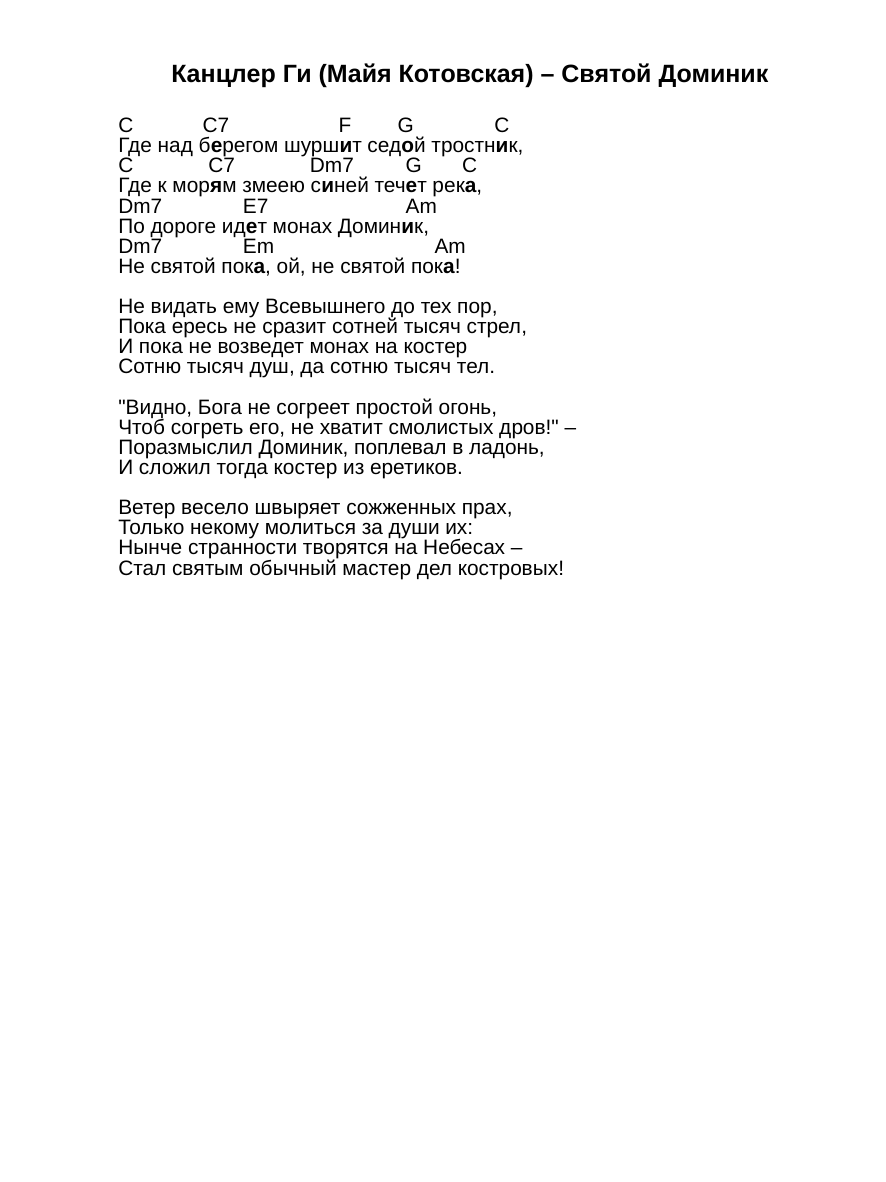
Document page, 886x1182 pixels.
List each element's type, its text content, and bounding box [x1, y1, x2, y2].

text Dm7 E7 Am [118, 197, 827, 217]
text Не видать ему Всевышнего до тех пор, [118, 297, 827, 318]
text Чтоб согреть его, не хватит смолистых дров!" – [118, 418, 827, 438]
text Не святой пока, ой, не святой пока! [118, 257, 827, 277]
text И пока не возведет монах на костер [118, 338, 827, 358]
text По дороге идет монах Доминик, [118, 217, 827, 237]
text Канцлер Ги (Майя Котовская) – Святой Доминик [120, 59, 827, 88]
text "Видно, Бога не согреет простой огонь, [118, 398, 827, 418]
text C C7 F G C [118, 117, 827, 137]
text Только некому молиться за души их: [118, 519, 827, 539]
text Где к морям змеею синей течет река, [118, 177, 827, 197]
text И сложил тогда костер из еретиков. [118, 458, 827, 478]
text Пока ересь не сразит сотней тысяч стрел, [118, 318, 827, 338]
text Сотню тысяч душ, да сотню тысяч тел. [118, 358, 827, 378]
text Нынче странности творятся на Небесах – [118, 539, 827, 559]
text Dm7 Em Am [118, 237, 827, 257]
text Стал святым обычный мастер дел костровых! [118, 559, 827, 579]
text Где над берегом шуршит седой тростник, [118, 137, 827, 157]
text Поразмыслил Доминик, поплевал в ладонь, [118, 438, 827, 458]
text Ветер весело швыряет сожженных прах, [118, 498, 827, 519]
text C C7 Dm7 G C [118, 157, 827, 177]
